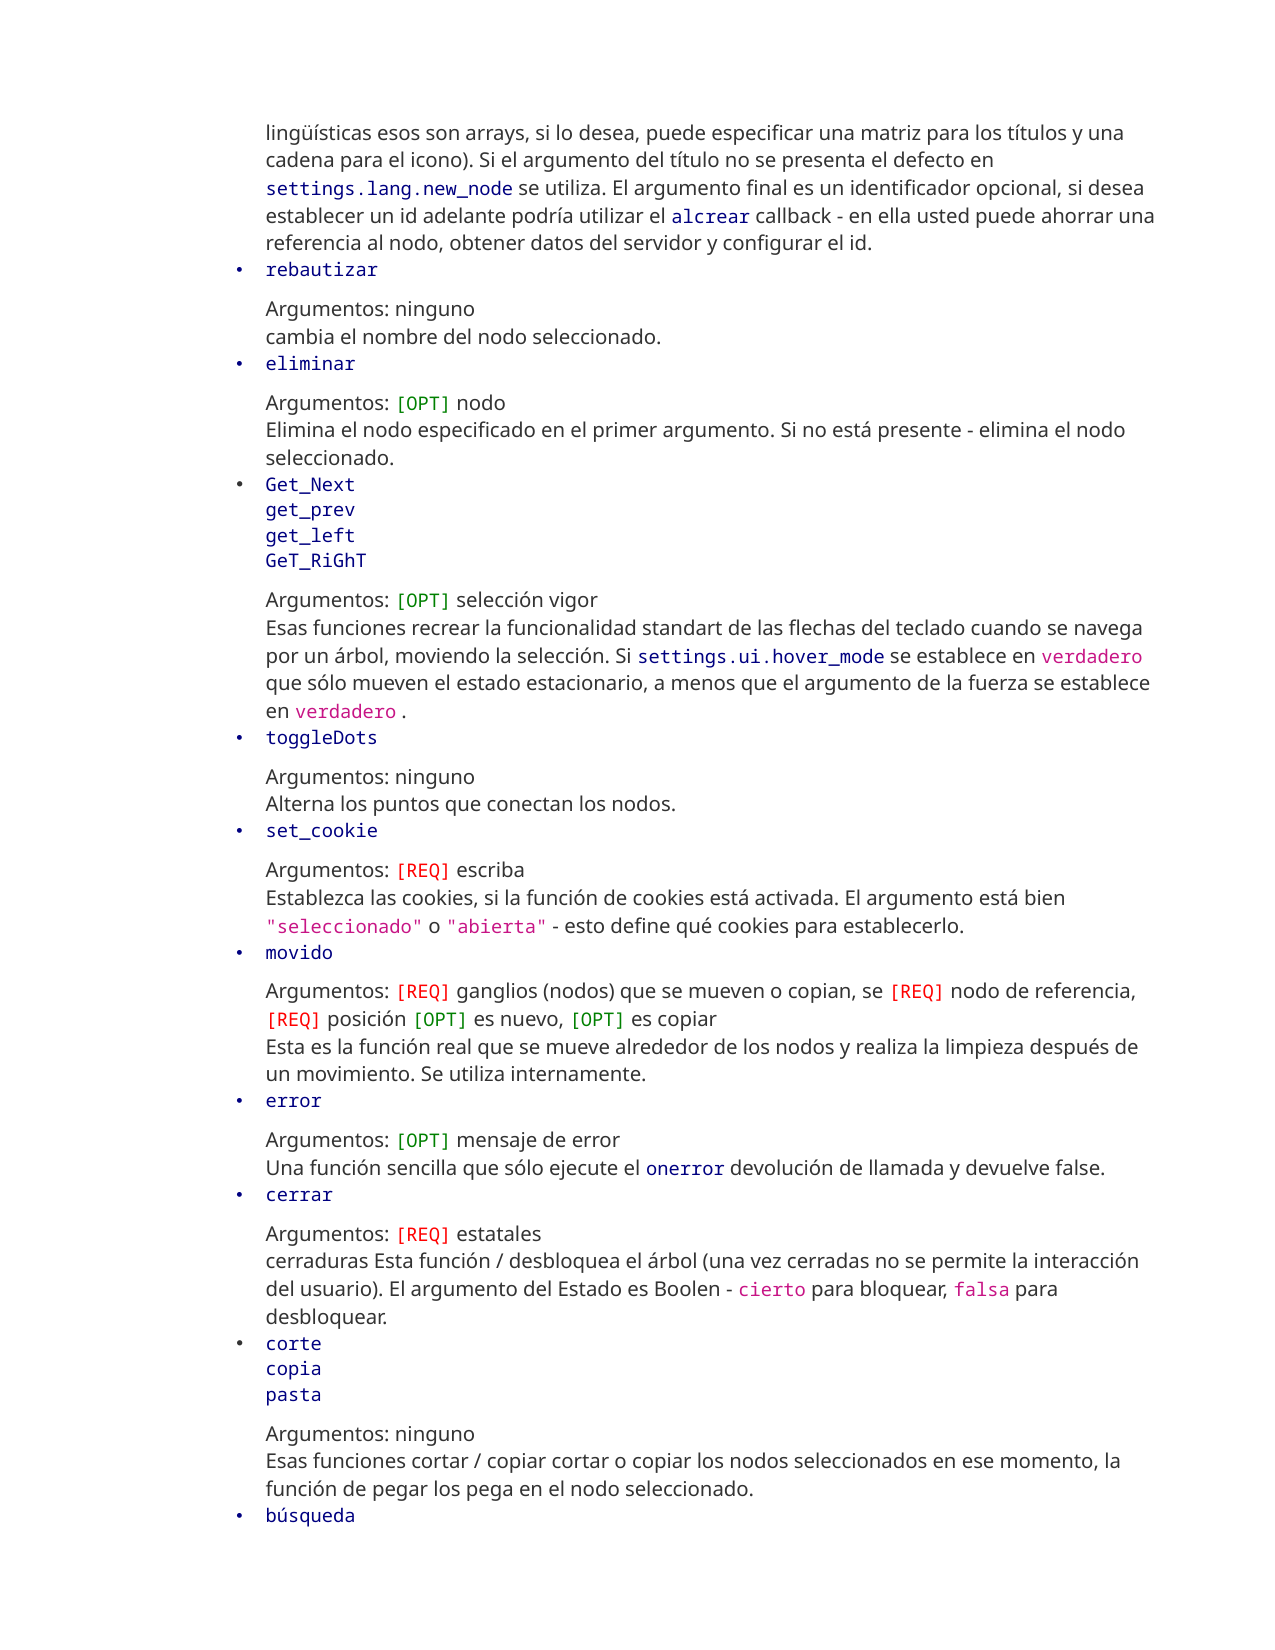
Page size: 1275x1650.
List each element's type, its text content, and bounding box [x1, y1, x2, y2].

list rebautizar [236, 257, 1157, 282]
list Argumentos: ninguno Esas funciones cortar / copiar cortar o copiar los nodos seleccionados en ese momento, la función de pegar los pega en el nodo seleccionado. [236, 1419, 1157, 1502]
list Argumentos: [REQ] estatales cerraduras Esta función / desbloquea el árbol (una vez cerradas no se permite la interacción del usuario). El argumento del Estado es Boolen - cierto para bloquear, falsa para desbloquear. [236, 1219, 1157, 1330]
list toggleDots [236, 724, 1157, 750]
list cerrar [236, 1181, 1157, 1207]
list Get_Next get_prev get_left GeT_RiGhT [236, 471, 1157, 573]
list movido [236, 939, 1157, 964]
list eliminar [236, 350, 1157, 376]
list Argumentos: [OPT] selección vigor Esas funciones recrear la funcionalidad standart de las flechas del teclado cuando se navega por un árbol, moviendo la selección. Si settings.ui.hover_mode se establece en verdadero que sólo mueven el estado estacionario, a menos que el argumento de la fuerza se establece en verdadero . [236, 586, 1157, 724]
list lingüísticas esos son arrays, si lo desea, puede especificar una matriz para los títulos y una cadena para el icono). Si el argumento del título no se presenta el defecto en settings.lang.new_node se utiliza. El argumento final es un identificador opcional, si desea establecer un id adelante podría utilizar el alcrear callback - en ella usted puede ahorrar una referencia al nodo, obtener datos del servidor y configurar el id. [236, 118, 1157, 257]
list búsqueda [236, 1502, 1157, 1528]
list set_cookie [236, 818, 1157, 843]
list Argumentos: [OPT] nodo Elimina el nodo especificado en el primer argumento. Si no está presente - elimina el nodo seleccionado. [236, 388, 1157, 471]
list error [236, 1088, 1157, 1113]
list corte copia pasta [236, 1330, 1157, 1407]
list Argumentos: [REQ] ganglios (nodos) que se mueven o copian, se [REQ] nodo de referencia, [REQ] posición [OPT] es nuevo, [OPT] es copiar Esta es la función real que se mueve alrededor de los nodos y realiza la limpieza después de un movimiento. Se utiliza internamente. [236, 977, 1157, 1088]
list Argumentos: ninguno Alterna los puntos que conectan los nodos. [236, 762, 1157, 818]
list Argumentos: [OPT] mensaje de error Una función sencilla que sólo ejecute el onerror devolución de llamada y devuelve false. [236, 1126, 1157, 1181]
list Argumentos: ninguno cambia el nombre del nodo seleccionado. [236, 295, 1157, 350]
list Argumentos: [REQ] escriba Establezca las cookies, si la función de cookies está activada. El argumento está bien "seleccionado" o "abierta" - esto define qué cookies para establecerlo. [236, 856, 1157, 939]
